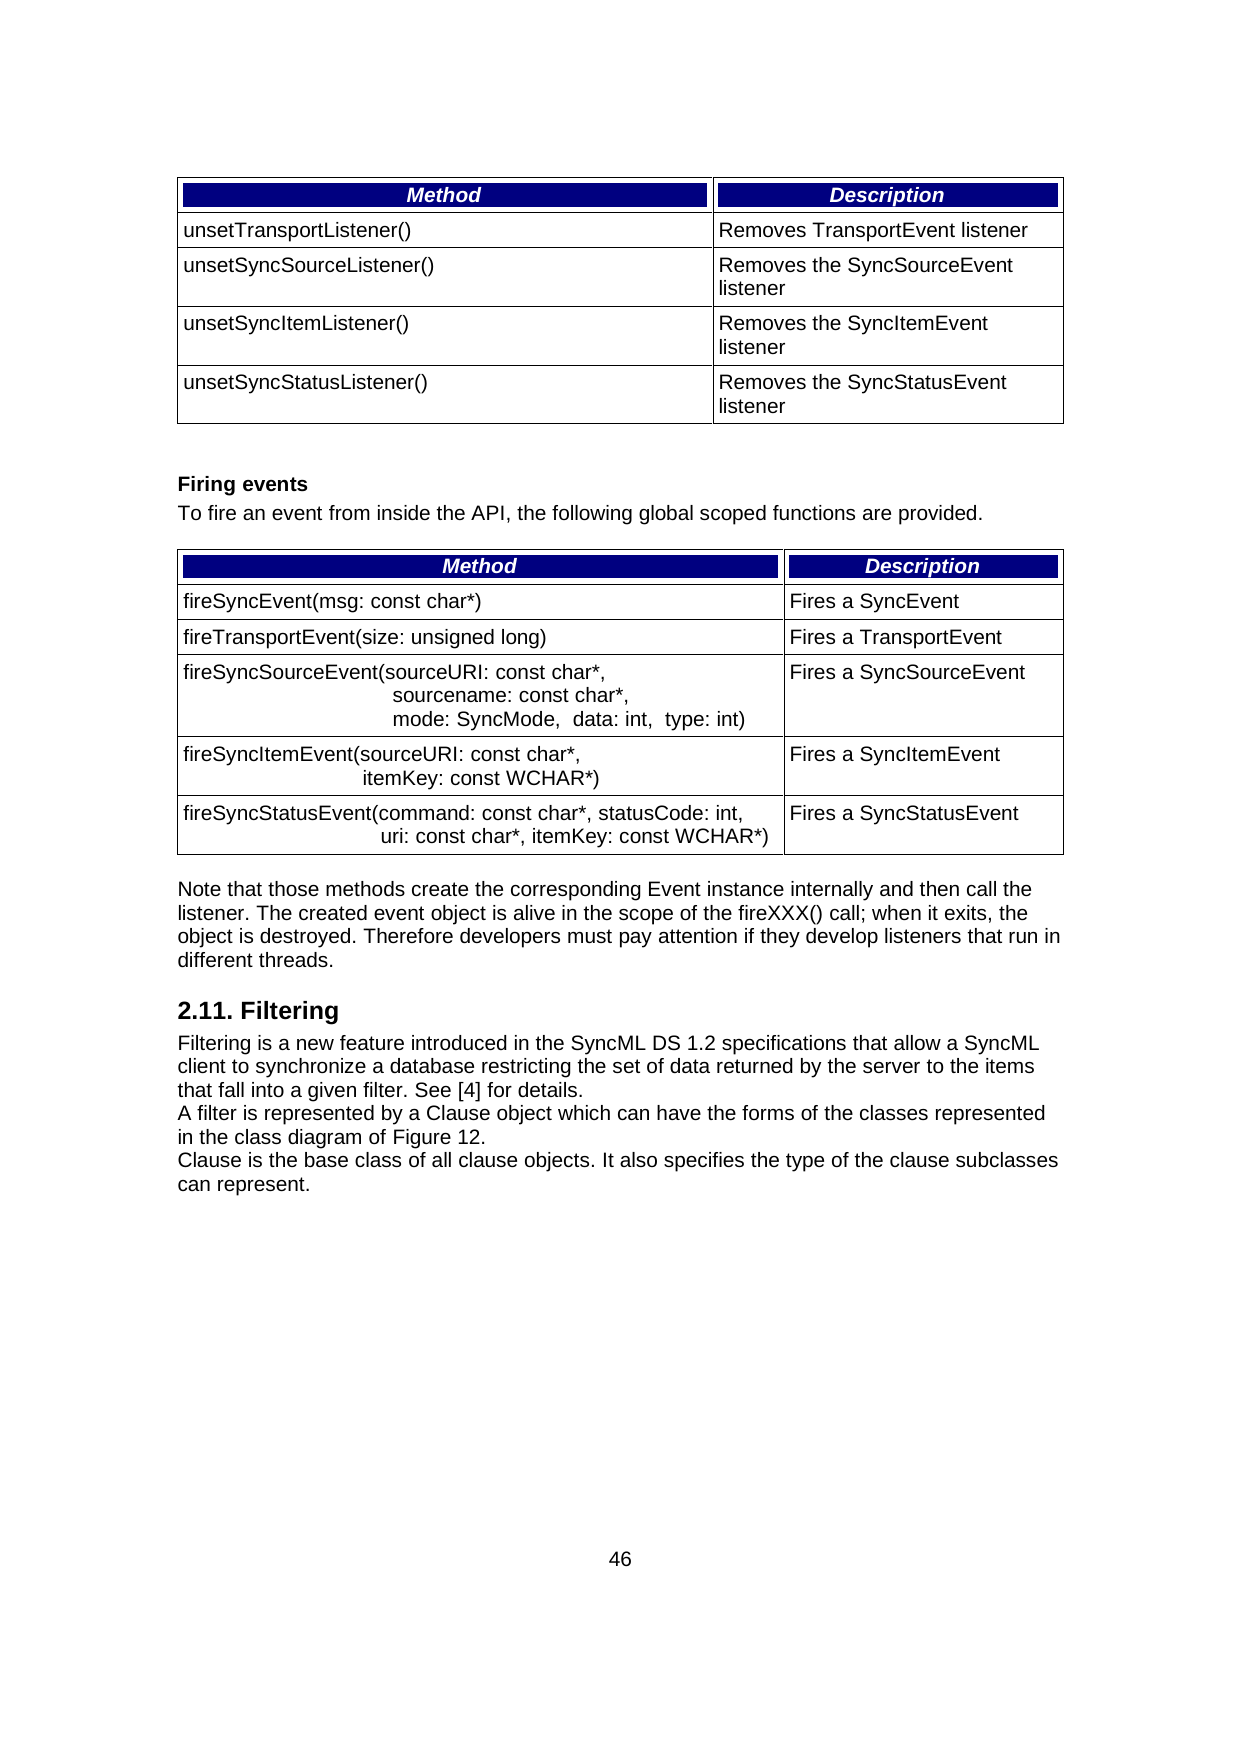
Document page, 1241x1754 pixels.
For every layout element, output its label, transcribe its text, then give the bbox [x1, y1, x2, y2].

text Filtering is a new feature introduced in the SyncML DS 1.2 specifications that allow a SyncML client to synchronize a database restricting the set of data returned by the server to the items that fall into a given filter. See [4] for details. [177, 1031, 1063, 1102]
text Clause is the base class of all clause objects. It also specifies the type of the clause subclasses can represent. [177, 1149, 1063, 1196]
table_cell unsetSyncItemListener() [178, 307, 712, 365]
table_cell Removes TransportEvent listener [714, 213, 1063, 247]
table_cell Fires a SyncEvent [785, 585, 1063, 619]
table_header Description [785, 550, 1063, 584]
table_cell Removes the SyncSourceEvent listener [714, 248, 1063, 306]
table_cell fireTransportEvent(size: unsigned long) [178, 620, 783, 654]
text To fire an event from inside the API, the following global scoped functions are provided. [177, 502, 1063, 525]
table_cell unsetSyncSourceListener() [178, 248, 712, 306]
text A filter is represented by a Clause object which can have the forms of the classes represented in the class diagram of Figure 12. [177, 1102, 1063, 1149]
table_header Method [178, 178, 712, 212]
text Note that those methods create the corresponding Event instance internally and then call the listener. The created event object is alive in the scope of the fireXXX() call; when it exits, the object is destroyed. Therefore developers must pay attention if they develop listeners that run in different threads. [177, 878, 1063, 972]
table_cell fireSyncItemEvent(sourceURI: const char*, itemKey: const WCHAR*) [178, 737, 783, 795]
table_cell fireSyncEvent(msg: const char*) [178, 585, 783, 619]
table_header Method [178, 550, 783, 584]
table_cell fireSyncStatusEvent(command: const char*, statusCode: int, uri: const char*, itemKey: const WCHAR*) [178, 796, 783, 854]
table_cell Fires a SyncSourceEvent [785, 655, 1063, 736]
table_cell Fires a SyncStatusEvent [785, 796, 1063, 854]
subtitle Firing events [177, 472, 1063, 496]
table_cell fireSyncSourceEvent(sourceURI: const char*, sourcename: const char*, mode: SyncMode, data: int, type: int) [178, 655, 783, 736]
table_cell Removes the SyncStatusEvent listener [714, 366, 1063, 423]
table_cell Fires a SyncItemEvent [785, 737, 1063, 795]
table_cell Removes the SyncItemEvent listener [714, 307, 1063, 365]
table_cell Fires a TransportEvent [785, 620, 1063, 654]
table_header Description [714, 178, 1063, 212]
subtitle Filtering [177, 997, 1063, 1025]
table_cell unsetTransportListener() [178, 213, 712, 247]
table_cell unsetSyncStatusListener() [178, 366, 712, 423]
